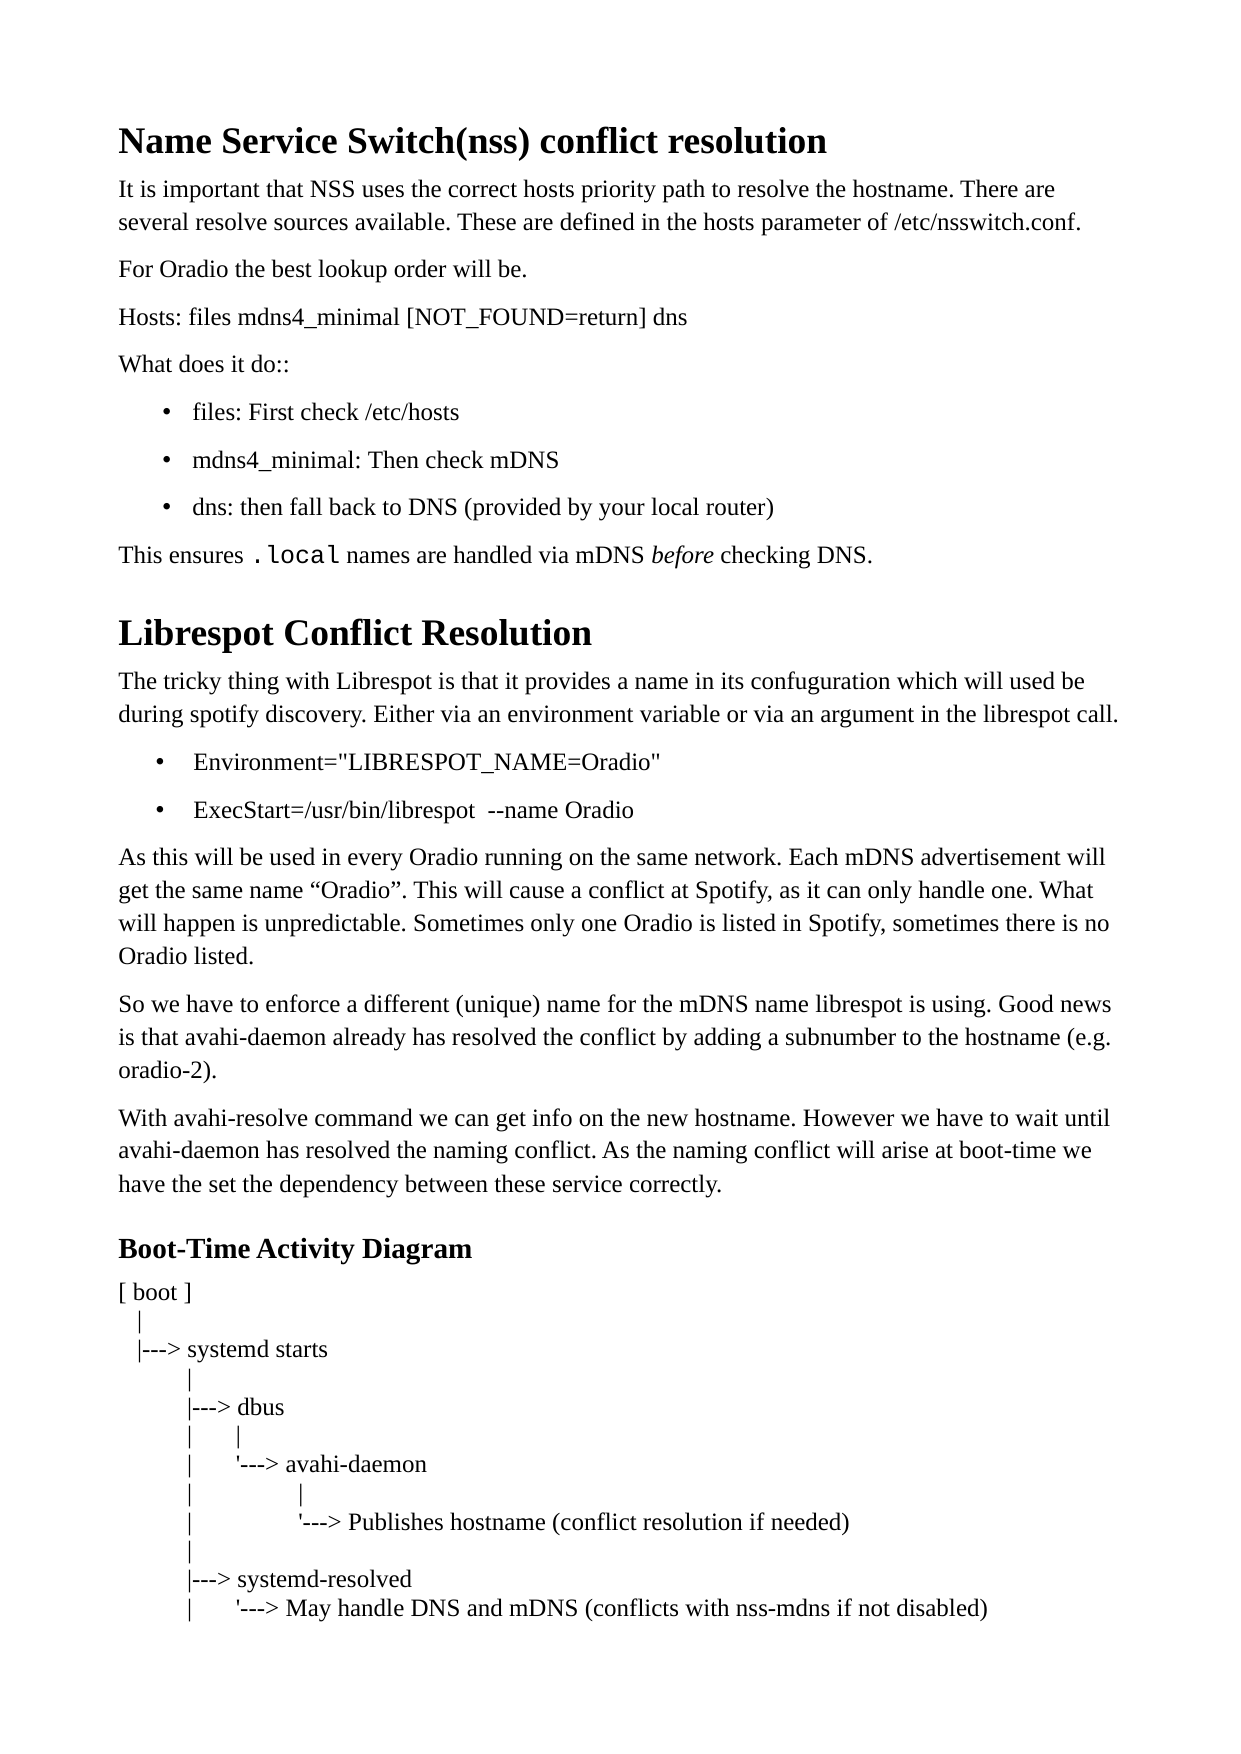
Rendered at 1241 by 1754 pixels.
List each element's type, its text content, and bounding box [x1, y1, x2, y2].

text | [118, 1363, 1122, 1392]
subtitle Librespot Conflict Resolution [118, 611, 1122, 654]
text This ensures .local names are handled via mDNS before checking DNS. [118, 540, 1122, 571]
text | | [118, 1478, 1122, 1507]
text It is important that NSS uses the correct hosts priority path to resolve the hostname. There are several resolve sources available. These are defined in the hosts parameter of /etc/nsswitch.conf. [118, 174, 1122, 236]
text | [118, 1536, 1122, 1564]
text [ boot ] [118, 1277, 1122, 1306]
text | [118, 1306, 1122, 1334]
text |---> systemd starts [118, 1334, 1122, 1363]
list ExecStart=/usr/bin/librespot --name Oradio [156, 795, 1122, 823]
list mdns4_minimal: Then check mDNS [162, 445, 1122, 473]
list dns: then fall back to DNS (provided by your local router) [162, 492, 1122, 521]
text What does it do:: [118, 349, 1122, 378]
text With avahi-resolve command we can get info on the new hostname. However we have to wait until avahi-daemon has resolved the naming conflict. As the naming conflict will arise at boot-time we have the set the dependency between these service correctly. [118, 1103, 1122, 1197]
text Hosts: files mdns4_minimal [NOT_FOUND=return] dns [118, 302, 1122, 331]
text |---> dbus [118, 1392, 1122, 1421]
text For Oradio the best lookup order will be. [118, 254, 1122, 283]
subtitle Name Service Switch(nss) conflict resolution [118, 118, 1122, 161]
text As this will be used in every Oradio running on the same network. Each mDNS advertisement will get the same name “Oradio”. This will cause a conflict at Spotify, as it can only handle one. What will happen is unpredictable. Sometimes only one Oradio is listed in Spotify, sometimes there is no Oradio listed. [118, 842, 1122, 970]
text | | [118, 1421, 1122, 1449]
text So we have to enforce a different (unique) name for the mDNS name librespot is using. Good news is that avahi-daemon already has resolved the conflict by adding a subnumber to the hostname (e.g. oradio-2). [118, 989, 1122, 1084]
text | '---> Publishes hostname (conflict resolution if needed) [118, 1507, 1122, 1536]
list files: First check /etc/hosts [162, 397, 1122, 426]
list Environment="LIBRESPOT_NAME=Oradio" [156, 747, 1122, 776]
subtitle Boot-Time Activity Diagram [118, 1231, 1122, 1264]
text The tricky thing with Librespot is that it provides a name in its confuguration which will used be during spotify discovery. Either via an environment variable or via an argument in the librespot call. [118, 666, 1122, 728]
text | '---> May handle DNS and mDNS (conflicts with nss-mdns if not disabled) [118, 1593, 1122, 1622]
text | '---> avahi-daemon [118, 1449, 1122, 1478]
text |---> systemd-resolved [118, 1564, 1122, 1593]
